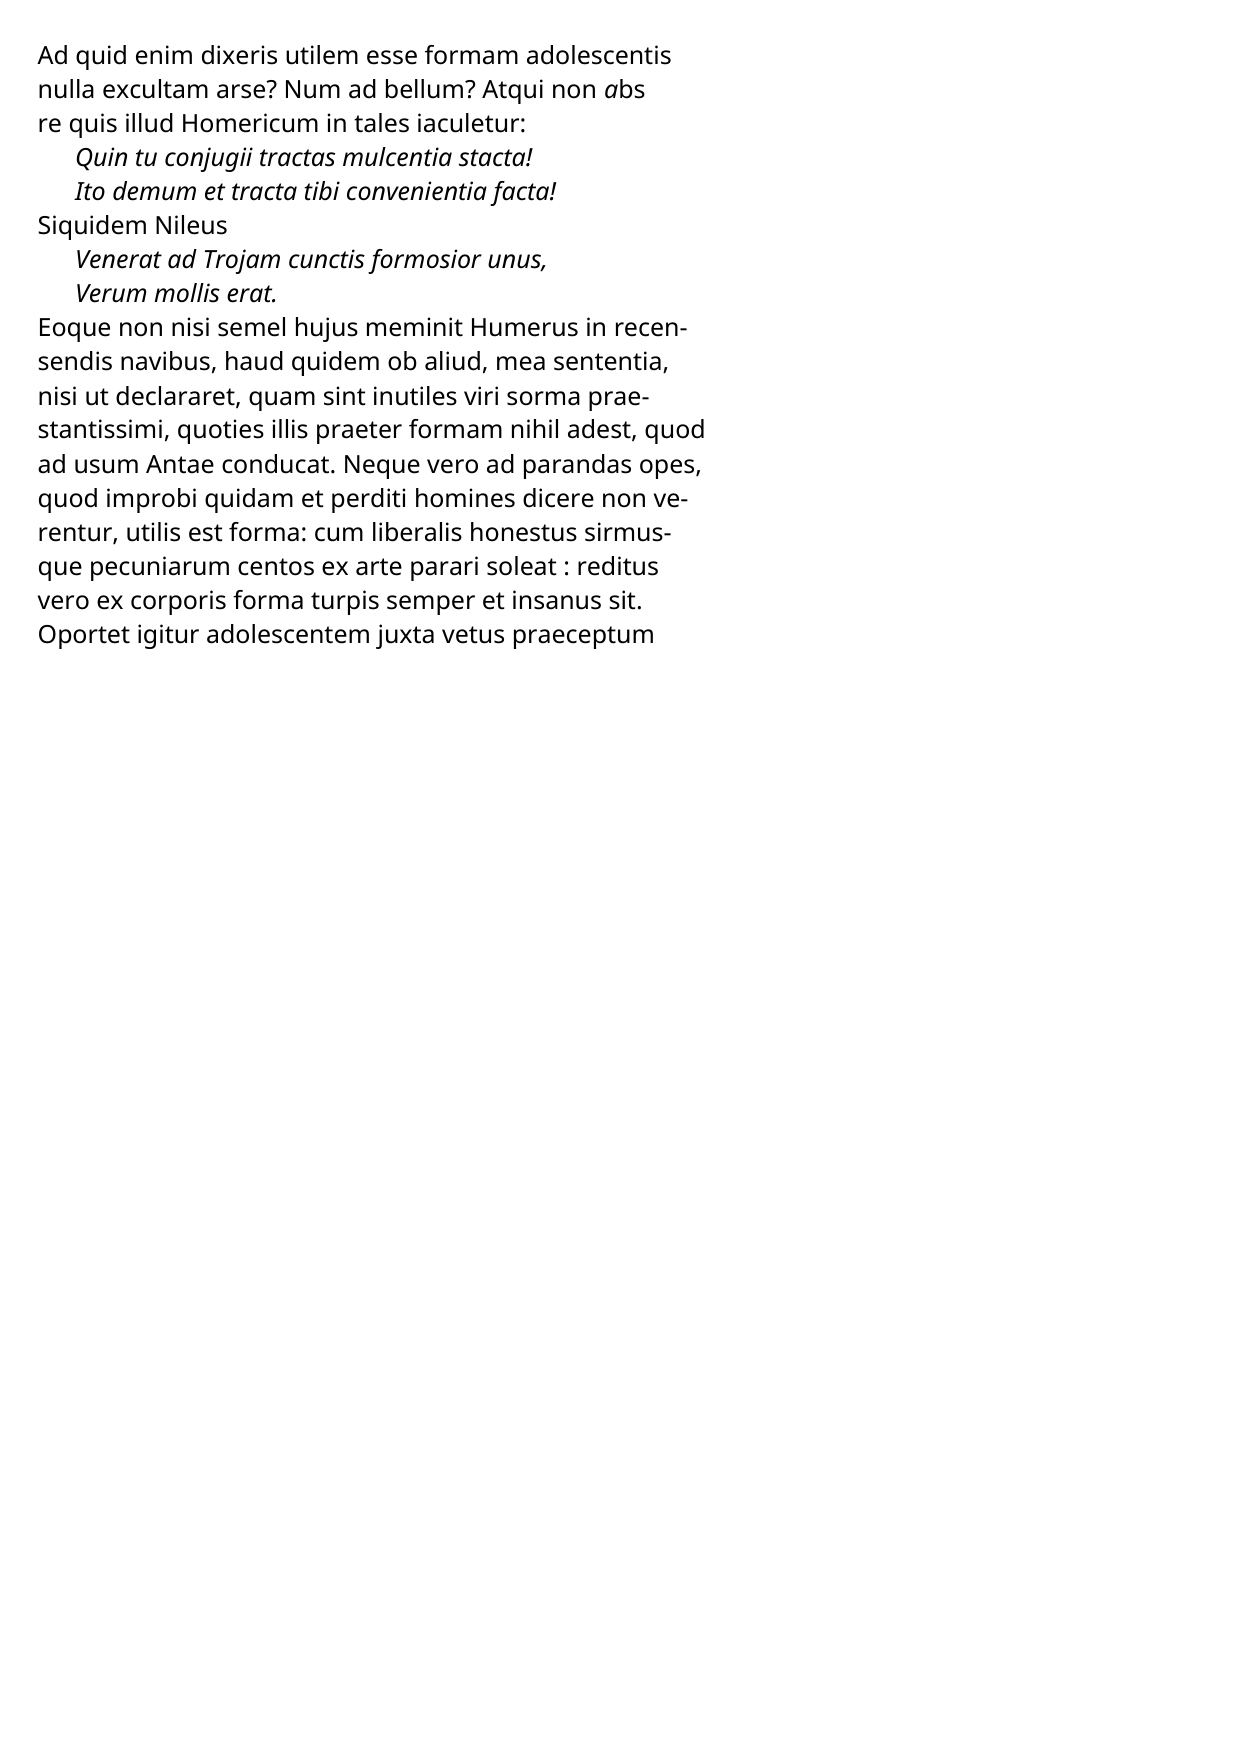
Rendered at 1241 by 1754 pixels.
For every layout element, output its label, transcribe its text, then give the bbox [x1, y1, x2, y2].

text Venerat ad Trojam cunctis formosior unus, [37, 242, 1203, 276]
text Verum mollis erat. [37, 276, 1203, 310]
text Ad quid enim dixeris utilem esse formam adolescentis nulla excultam arse? Num ad bellum? Atqui non abs re quis illud Homericum in tales iaculetur: [37, 37, 1203, 140]
text Ito demum et tracta tibi convenientia facta! Siquidem Nileus [37, 174, 1203, 242]
text Eoque non nisi semel hujus meminit Humerus in recen- sendis navibus, haud quidem ob aliud, mea sententia, nisi ut declararet, quam sint inutiles viri sorma prae- stantissimi, quoties illis praeter formam nihil adest, quod ad usum Antae conducat. Neque vero ad parandas opes, quod improbi quidam et perditi homines dicere non ve- rentur, utilis est forma: cum liberalis honestus sirmus- que pecuniarum centos ex arte parari soleat : reditus vero ex corporis forma turpis semper et insanus sit. Oportet igitur adolescentem juxta vetus praeceptum [37, 310, 1203, 651]
text Quin tu conjugii tractas mulcentia stacta! [37, 140, 1203, 174]
